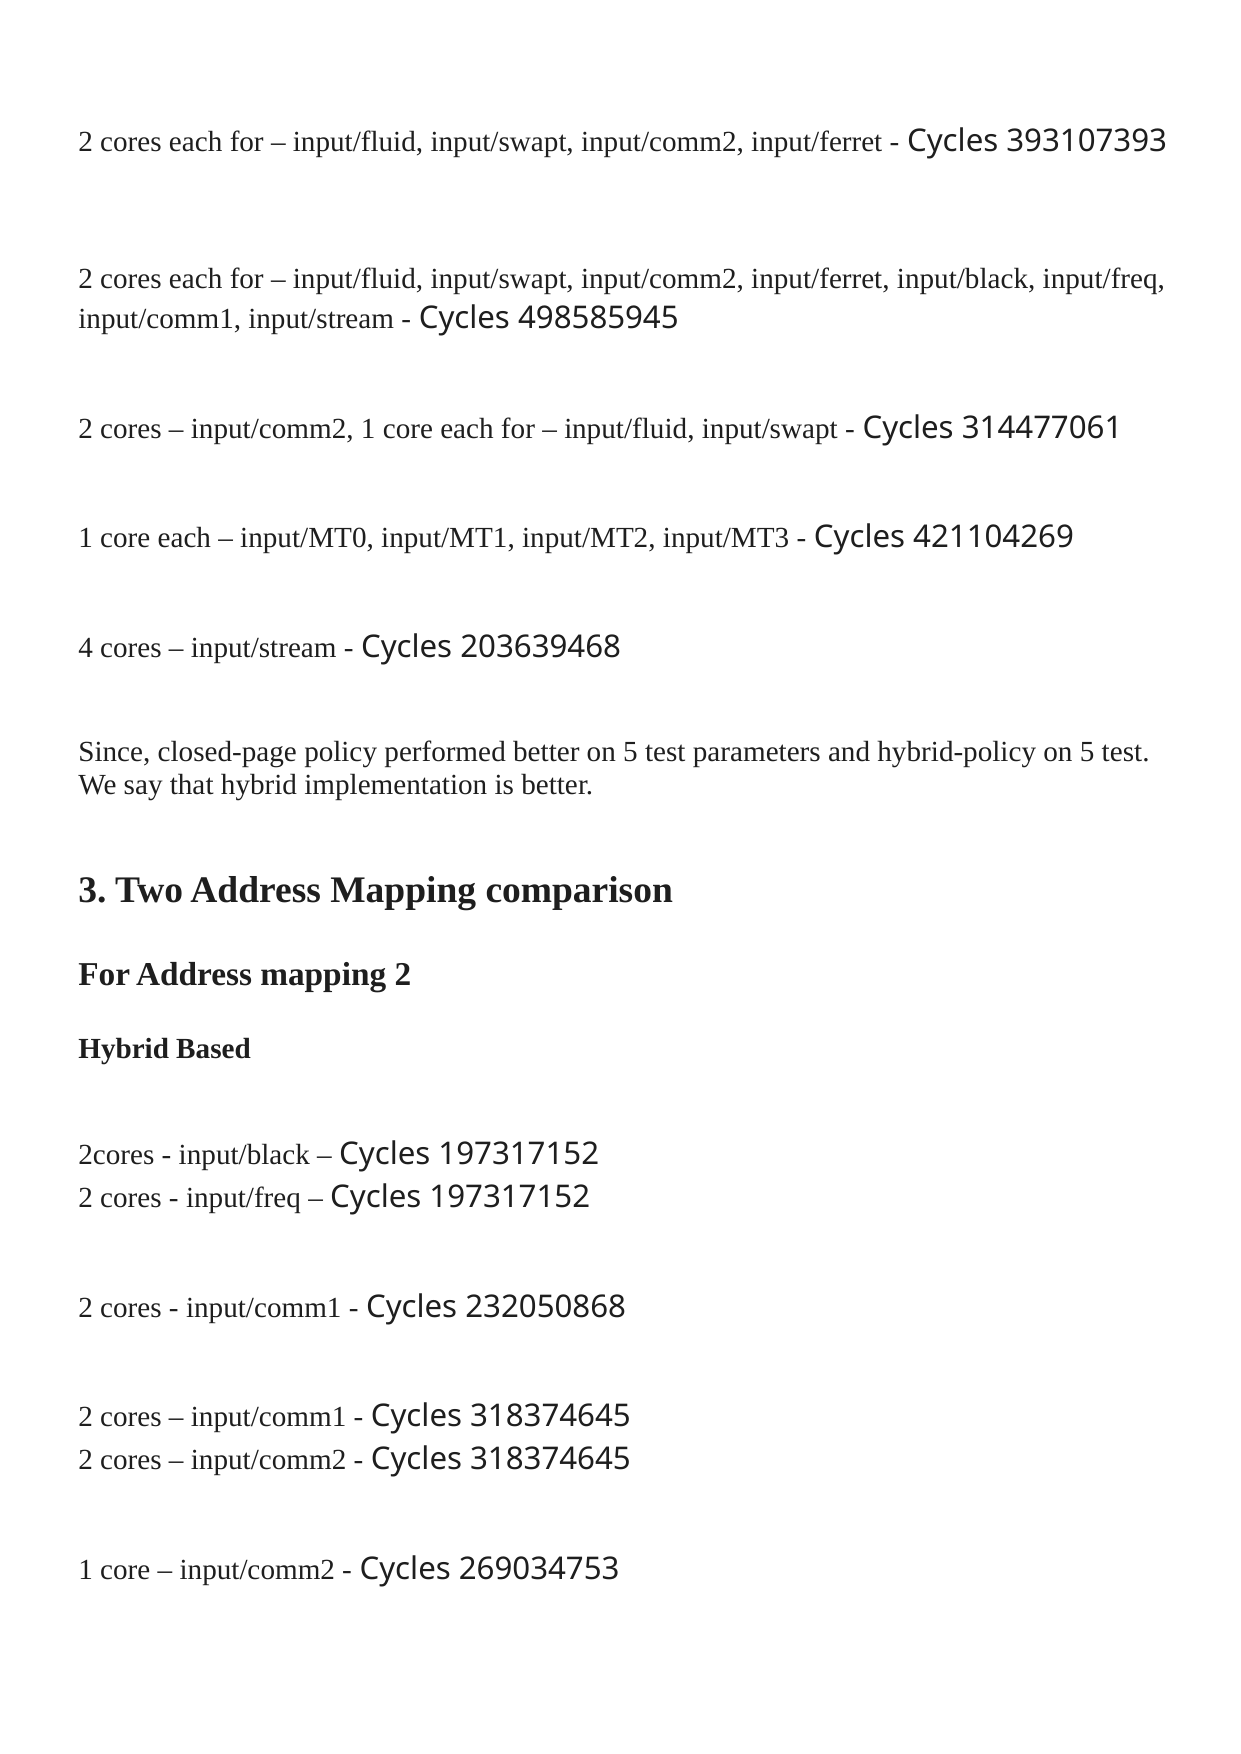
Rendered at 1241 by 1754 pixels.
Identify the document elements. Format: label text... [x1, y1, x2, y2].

text 2 cores each for – input/fluid, input/swapt, input/comm2, input/ferret, input/black, input/freq, input/comm1, input/stream - Cycles 498585945 [78, 261, 1183, 337]
text 3. Two Address Mapping comparison [78, 868, 1183, 911]
text 2 cores – input/comm1 - Cycles 318374645 [78, 1393, 1183, 1436]
text 4 cores – input/stream - Cycles 203639468 [78, 624, 1183, 667]
text For Address mapping 2 [78, 954, 1183, 992]
text 2cores - input/black – Cycles 197317152 [78, 1131, 1183, 1174]
text 1 core each – input/MT0, input/MT1, input/MT2, input/MT3 - Cycles 421104269 [78, 514, 1183, 557]
text 2 cores - input/comm1 - Cycles 232050868 [78, 1284, 1183, 1326]
text 2 cores - input/freq – Cycles 197317152 [78, 1174, 1183, 1217]
text 1 core – input/comm2 - Cycles 269034753 [78, 1546, 1183, 1588]
text 2 cores – input/comm2 - Cycles 318374645 [78, 1436, 1183, 1478]
text 2 cores – input/comm2, 1 core each for – input/fluid, input/swapt - Cycles 314477061 [78, 404, 1183, 447]
text Since, closed-page policy performed better on 5 test parameters and hybrid-policy on 5 test. We say that hybrid implementation is better. [78, 734, 1183, 801]
text Hybrid Based [78, 1031, 1183, 1064]
text 2 cores each for – input/fluid, input/swapt, input/comm2, input/ferret - Cycles 393107393 [78, 118, 1183, 161]
